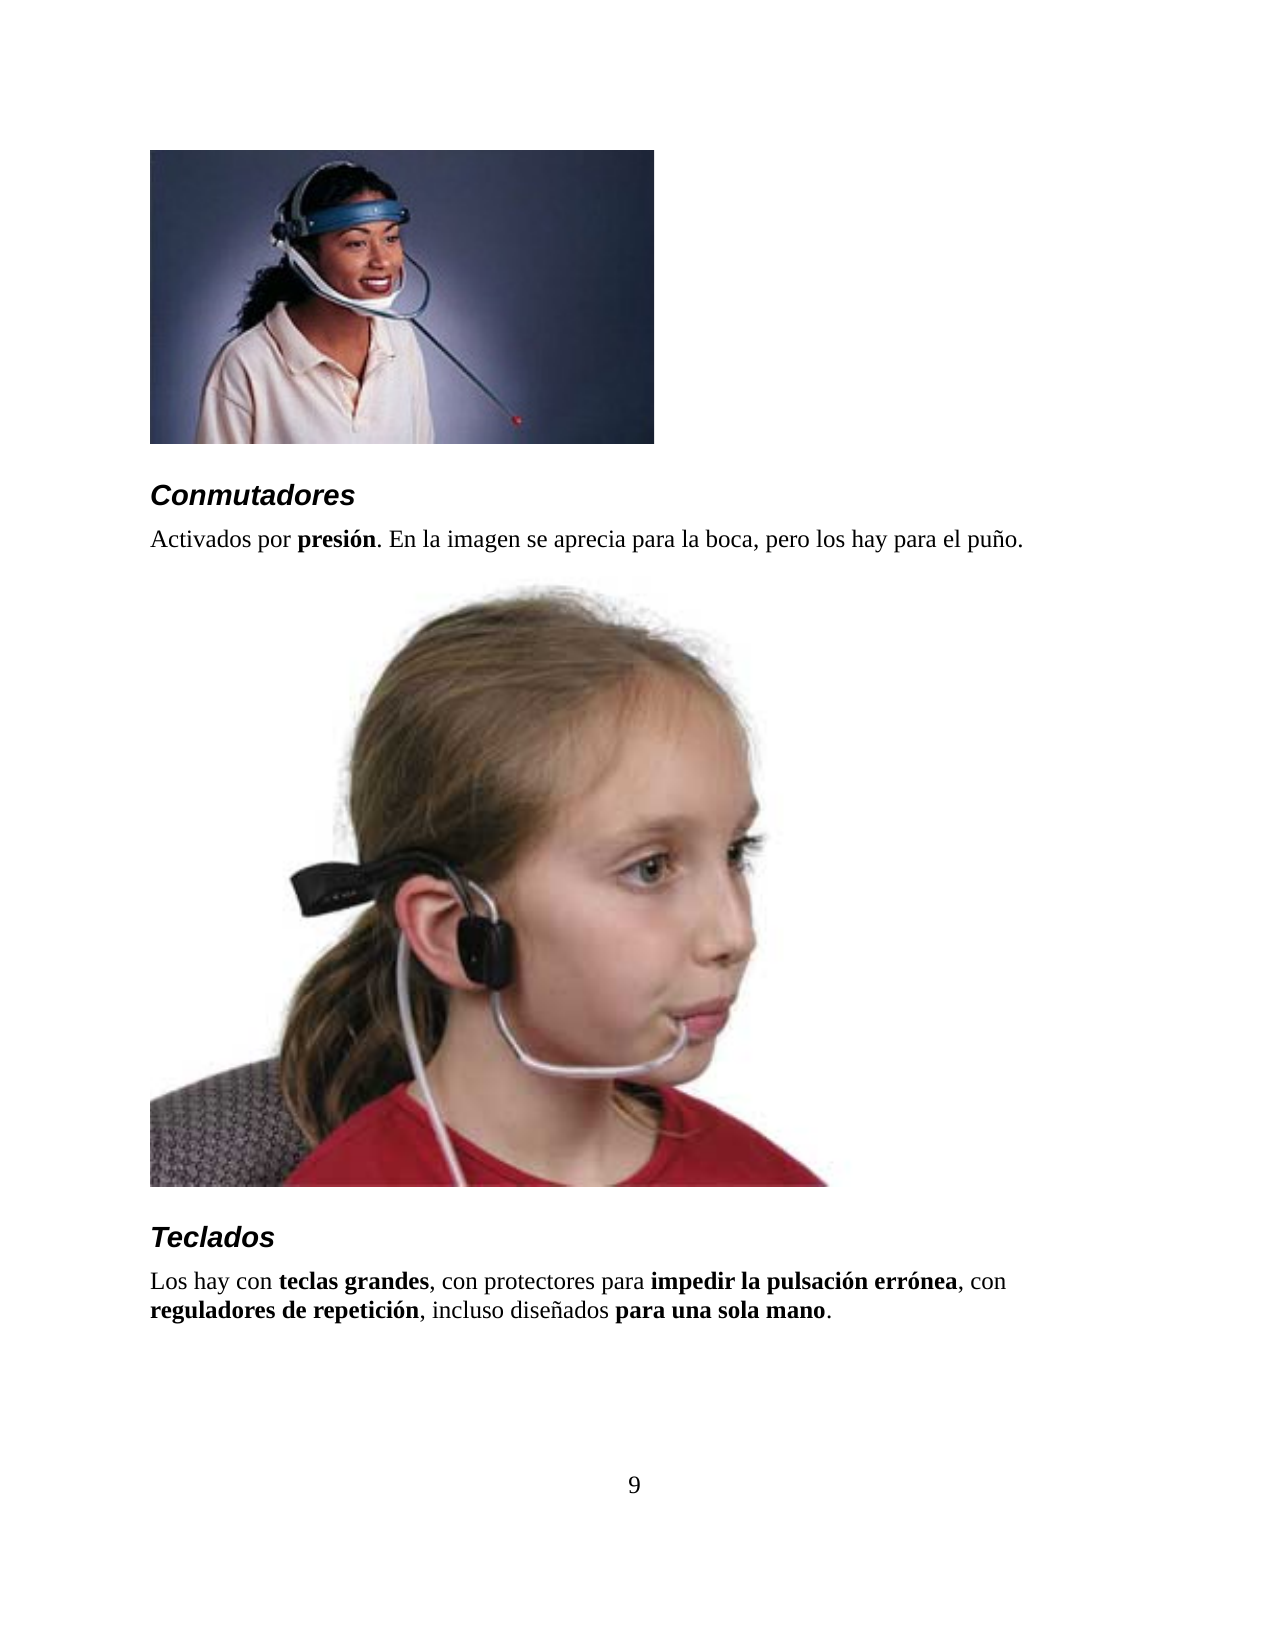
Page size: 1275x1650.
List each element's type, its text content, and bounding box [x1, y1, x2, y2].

picture [150, 561, 984, 1187]
text Activados por presión. En la imagen se aprecia para la boca, pero los hay para el puño. [150, 524, 1125, 552]
subtitle Conmutadores [150, 478, 1125, 511]
text Los hay con teclas grandes, con protectores para impedir la pulsación errónea, con reguladores de repetición, incluso diseñados para una sola mano. [150, 1266, 1125, 1324]
picture [150, 150, 655, 444]
subtitle Teclados [150, 1220, 1125, 1254]
